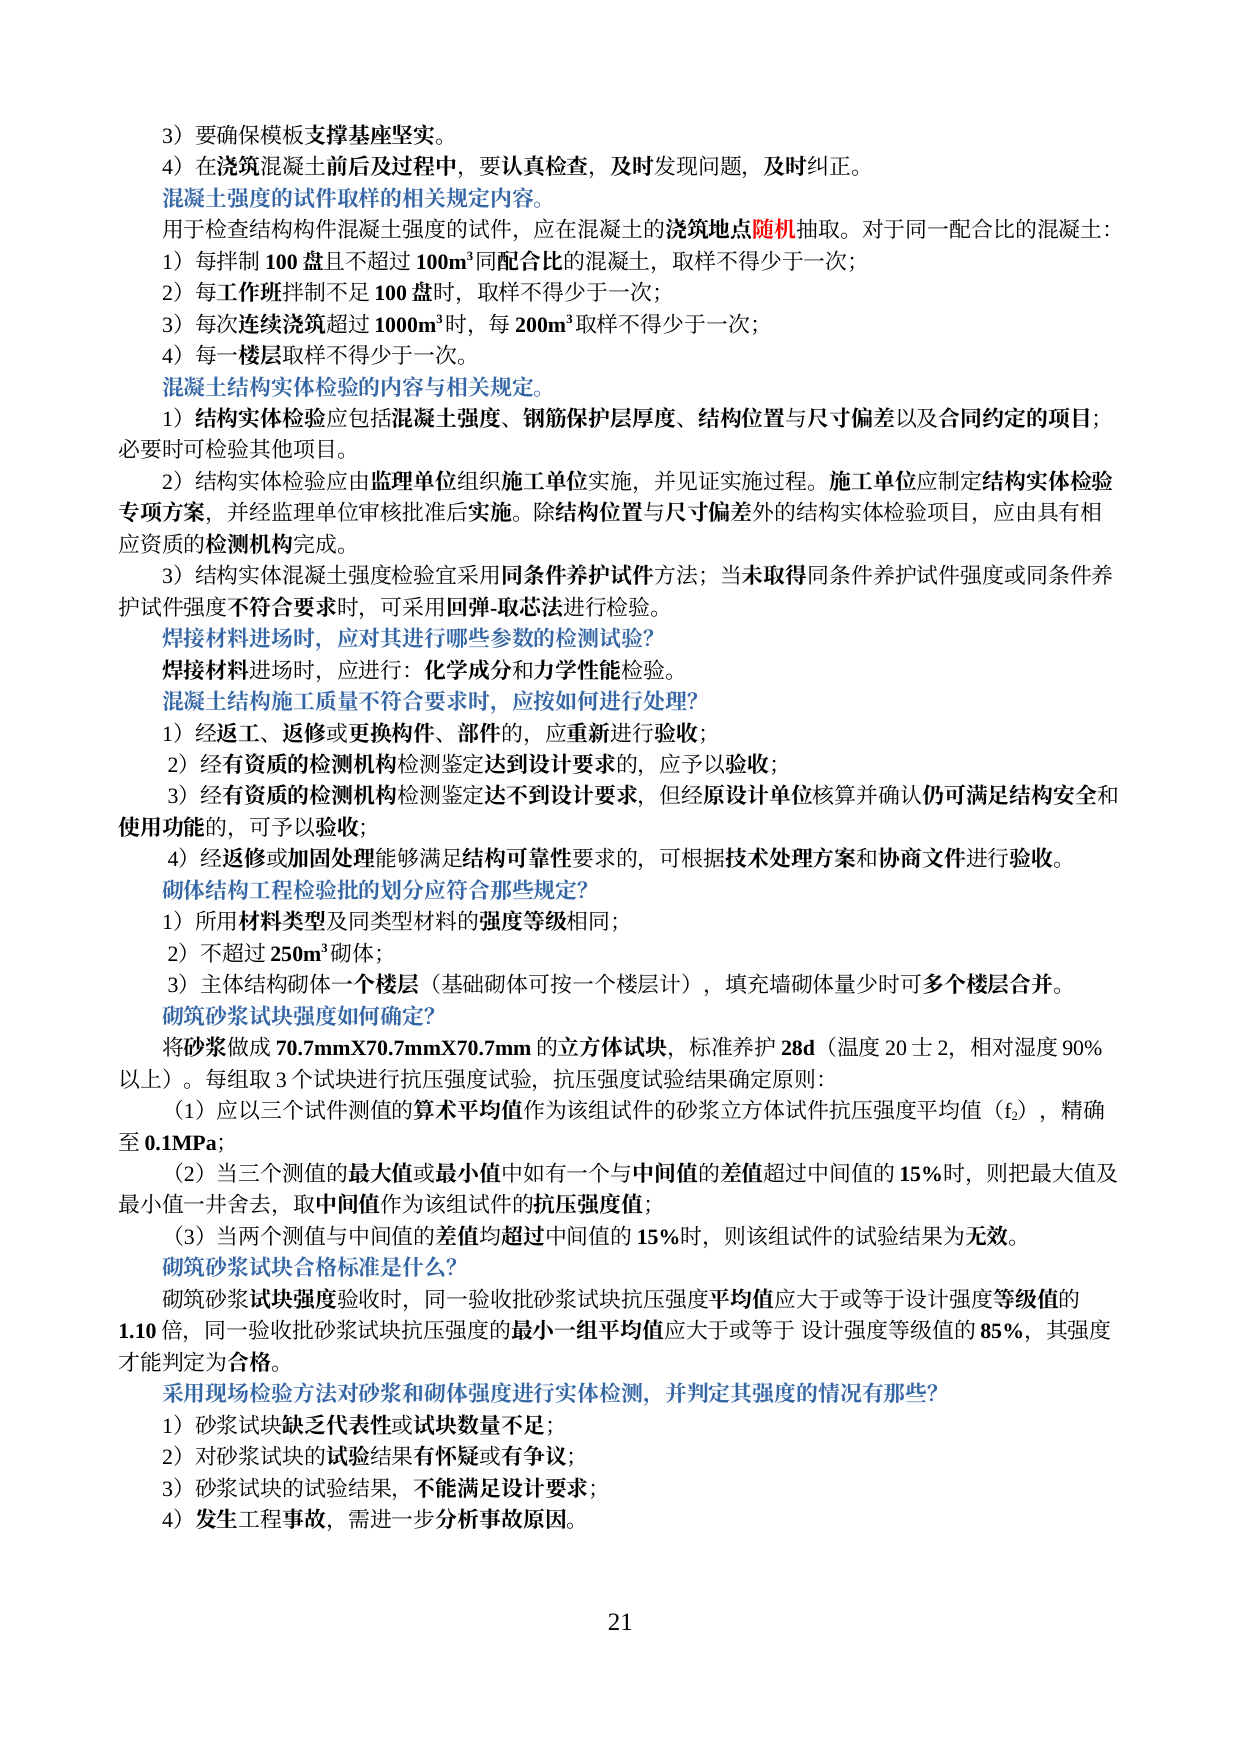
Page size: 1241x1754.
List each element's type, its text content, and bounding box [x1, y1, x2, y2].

text 焊接材料进场时，应进行：化学成分和力学性能检验。 [118, 653, 1122, 684]
text 3）要确保模板支撑基座坚实。 [118, 118, 1122, 149]
text 4）发生工程事故，需进一步分析事故原因。 [118, 1502, 1122, 1534]
subtitle 焊接材料进场时，应对其进行哪些参数的检测试验？ [118, 621, 1122, 653]
text （1）应以三个试件测值的算术平均值作为该组试件的砂浆立方体试件抗压强度平均值（f2），精确至0.1MPa； [118, 1093, 1122, 1156]
text 1）砂浆试块缺乏代表性或试块数量不足； [118, 1408, 1122, 1439]
subtitle 混凝土结构实体检验的内容与相关规定。 [118, 370, 1122, 401]
subtitle 砌筑砂浆试块强度如何确定？ [118, 999, 1122, 1030]
text 4）经返修或加固处理能够满足结构可靠性要求的，可根据技术处理方案和协商文件进行验收。 [118, 842, 1122, 873]
subtitle 混凝土强度的试件取样的相关规定内容。 [118, 181, 1122, 212]
text 3）每次连续浇筑超过1000m3时，每200m3取样不得少于一次； [118, 307, 1122, 338]
text 2）结构实体检验应由监理单位组织施工单位实施，并见证实施过程。施工单位应制定结构实体检验专项方案，并经监理单位审核批准后实施。除结构位置与尺寸偏差外的结构实体检验项目，应由具有相应资质的检测机构完成。 [118, 464, 1122, 558]
subtitle 砌筑砂浆试块合格标准是什么？ [118, 1251, 1122, 1282]
text 1）每拌制100盘且不超过100m3同配合比的混凝土，取样不得少于一次； [118, 244, 1122, 275]
text （2）当三个测值的最大值或最小值中如有一个与中间值的差值超过中间值的15%时，则把最大值及最小值一井舍去，取中间值作为该组试件的抗压强度值； [118, 1156, 1122, 1219]
text 将砂浆做成70.7mmX70.7mmX70.7mm的立方体试块，标准养护28d（温度20士2，相对湿度90%以上）。每组取3个试块进行抗压强度试验，抗压强度试验结果确定原则： [118, 1030, 1122, 1093]
text 2）每工作班拌制不足100盘时，取样不得少于一次； [118, 275, 1122, 307]
text 1）结构实体检验应包括混凝土强度、钢筋保护层厚度、结构位置与尺寸偏差以及合同约定的项目；必要时可检验其他项目。 [118, 401, 1122, 464]
text 3）主体结构砌体一个楼层（基础砌体可按一个楼层计），填充墙砌体量少时可多个楼层合并。 [118, 967, 1122, 999]
text 4）在浇筑混凝土前后及过程中，要认真检查，及时发现问题，及时纠正。 [118, 149, 1122, 181]
text 3）结构实体混凝土强度检验宜采用同条件养护试件方法；当未取得同条件养护试件强度或同条件养护试件强度不符合要求时，可采用回弹-取芯法进行检验。 [118, 558, 1122, 621]
text 2）不超过250m3砌体； [118, 936, 1122, 967]
text 1）所用材料类型及同类型材料的强度等级相同； [118, 904, 1122, 936]
text （3）当两个测值与中间值的差值均超过中间值的15%时，则该组试件的试验结果为无效。 [118, 1219, 1122, 1251]
text 4）每一楼层取样不得少于一次。 [118, 338, 1122, 370]
text 2）经有资质的检测机构检测鉴定达到设计要求的，应予以验收； [118, 747, 1122, 779]
subtitle 砌体结构工程检验批的划分应符合那些规定？ [118, 873, 1122, 904]
text 砌筑砂浆试块强度验收时，同一验收批砂浆试块抗压强度平均值应大于或等于设计强度等级值的1.10倍，同一验收批砂浆试块抗压强度的最小一组平均值应大于或等于 设计强度等级值的85%，其强度才能判定为合格。 [118, 1282, 1122, 1376]
subtitle 采用现场检验方法对砂浆和砌体强度进行实体检测，并判定其强度的情况有那些？ [118, 1376, 1122, 1408]
text 3）砂浆试块的试验结果，不能满足设计要求； [118, 1471, 1122, 1502]
text 2）对砂浆试块的试验结果有怀疑或有争议； [118, 1439, 1122, 1471]
subtitle 混凝土结构施工质量不符合要求时，应按如何进行处理？ [118, 684, 1122, 716]
text 1）经返工、返修或更换构件、部件的，应重新进行验收； [118, 716, 1122, 747]
text 3）经有资质的检测机构检测鉴定达不到设计要求，但经原设计单位核算并确认仍可满足结构安全和使用功能的，可予以验收； [118, 779, 1122, 842]
text 用于检查结构构件混凝土强度的试件，应在混凝土的浇筑地点随机抽取。对于同一配合比的混凝土： [118, 212, 1122, 244]
